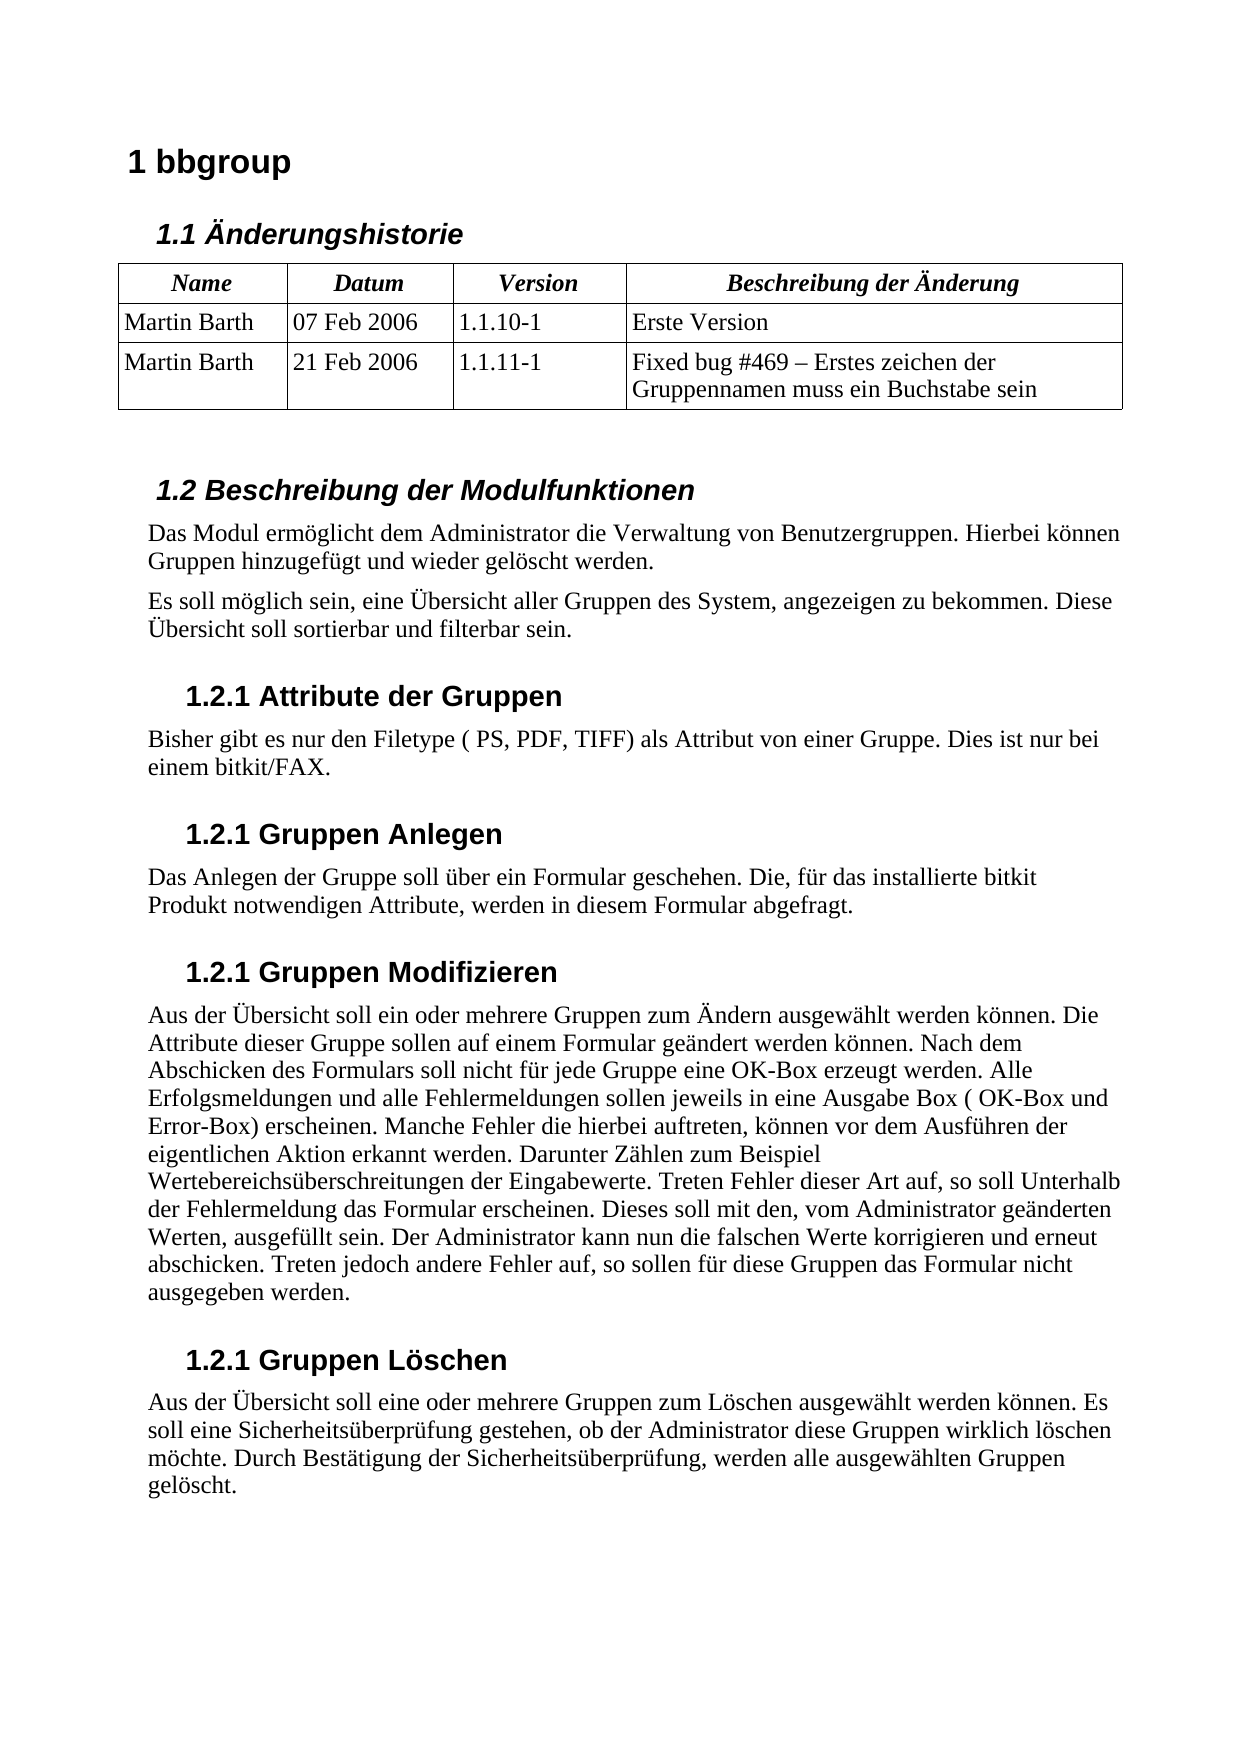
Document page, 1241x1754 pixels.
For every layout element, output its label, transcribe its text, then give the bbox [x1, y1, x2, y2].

list Das Modul ermöglicht dem Administrator die Verwaltung von Benutzergruppen. Hierbei können Gruppen hinzugefügt und wieder gelöscht werden. [118, 519, 1122, 574]
table_cell 21 Feb 2006 [288, 343, 453, 409]
list Es soll möglich sein, eine Übersicht aller Gruppen des System, angezeigen zu bekommen. Diese Übersicht soll sortierbar und filterbar sein. [118, 587, 1122, 642]
table_header Beschreibung der Änderung [627, 264, 1122, 302]
table_cell Martin Barth [119, 343, 287, 409]
list Das Anlegen der Gruppe soll über ein Formular geschehen. Die, für das installierte bitkit Produkt notwendigen Attribute, werden in diesem Formular abgefragt. [118, 863, 1122, 918]
table_header Version [454, 264, 626, 302]
subtitle Gruppen Modifizieren [177, 956, 1122, 989]
subtitle Beschreibung der Modulfunktionen [148, 474, 1122, 507]
list Aus der Übersicht soll ein oder mehrere Gruppen zum Ändern ausgewählt werden können. Die Attribute dieser Gruppe sollen auf einem Formular geändert werden können. Nach dem Abschicken des Formulars soll nicht für jede Gruppe eine OK-Box erzeugt werden. Alle Erfolgsmeldungen und alle Fehlermeldungen sollen jeweils in eine Ausgabe Box ( OK-Box und Error-Box) erscheinen. Manche Fehler die hierbei auftreten, können vor dem Ausführen der eigentlichen Aktion erkannt werden. Darunter Zählen zum Beispiel Wertebereichsüberschreitungen der Eingabewerte. Treten Fehler dieser Art auf, so soll Unterhalb der Fehlermeldung das Formular erscheinen. Dieses soll mit den, vom Administrator geänderten Werten, ausgefüllt sein. Der Administrator kann nun die falschen Werte korrigieren und erneut abschicken. Treten jedoch andere Fehler auf, so sollen für diese Gruppen das Formular nicht ausgegeben werden. [118, 1001, 1122, 1306]
subtitle Attribute der Gruppen [177, 680, 1122, 713]
subtitle Änderungshistorie [148, 218, 1122, 251]
table_cell Erste Version [627, 304, 1122, 342]
table_header Name [119, 264, 287, 302]
table_header Datum [288, 264, 453, 302]
list Aus der Übersicht soll eine oder mehrere Gruppen zum Löschen ausgewählt werden können. Es soll eine Sicherheitsüberprüfung gestehen, ob der Administrator diese Gruppen wirklich löschen möchte. Durch Bestätigung der Sicherheitsüberprüfung, werden alle ausgewählten Gruppen gelöscht. [118, 1388, 1122, 1499]
subtitle bbgroup [118, 143, 1122, 181]
table_cell 07 Feb 2006 [288, 304, 453, 342]
table_cell Fixed bug #469 – Erstes zeichen der Gruppennamen muss ein Buchstabe sein [627, 343, 1122, 409]
subtitle Gruppen Löschen [177, 1343, 1122, 1376]
table_cell 1.1.10-1 [454, 304, 626, 342]
table_cell 1.1.11-1 [454, 343, 626, 409]
list Bisher gibt es nur den Filetype ( PS, PDF, TIFF) als Attribut von einer Gruppe. Dies ist nur bei einem bitkit/FAX. [118, 725, 1122, 781]
subtitle Gruppen Anlegen [177, 818, 1122, 851]
table_cell Martin Barth [119, 304, 287, 342]
